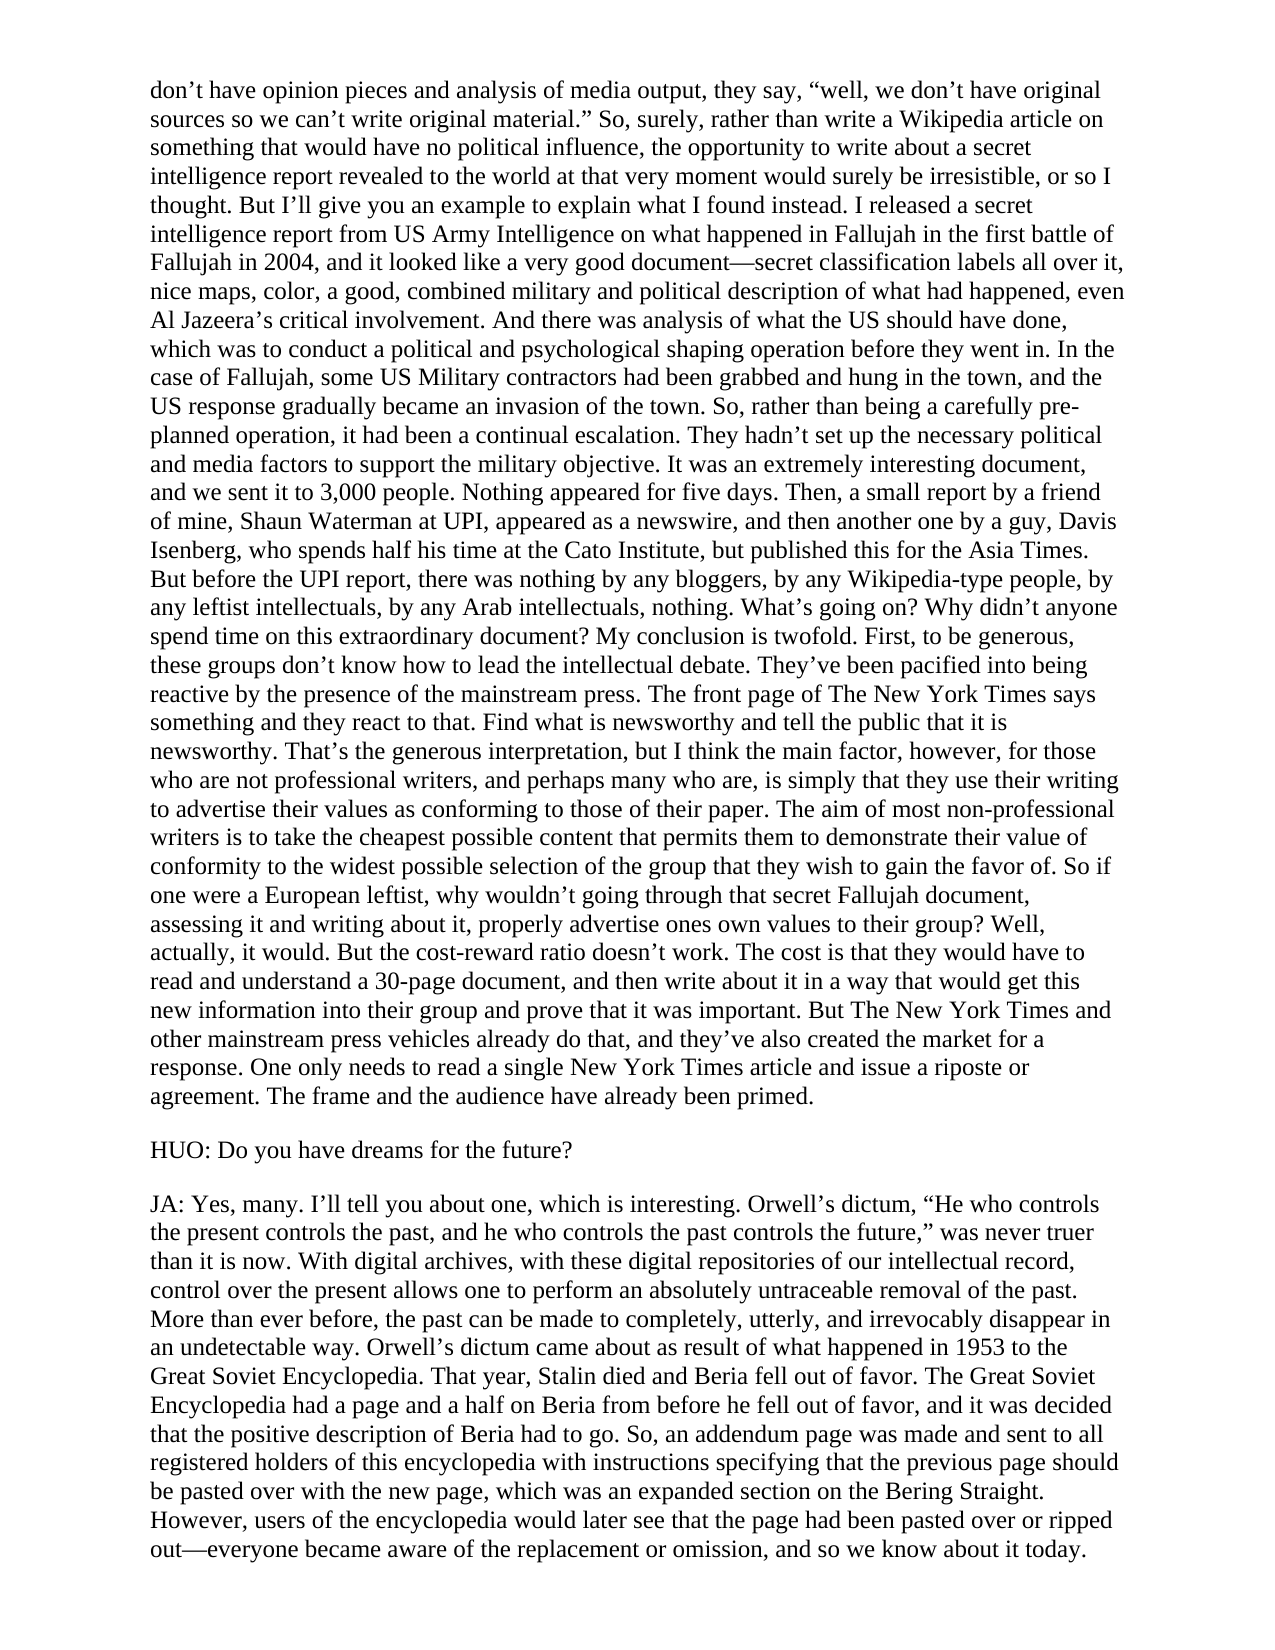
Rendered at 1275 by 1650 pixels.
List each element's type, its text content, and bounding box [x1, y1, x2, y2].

text don’t have opinion pieces and analysis of media output, they say, “well, we don’t have original sources so we can’t write original material.” So, surely, rather than write a Wikipedia article on something that would have no political influence, the opportunity to write about a secret intelligence report revealed to the world at that very moment would surely be irresistible, or so I thought. But I’ll give you an example to explain what I found instead. I released a secret intelligence report from US Army Intelligence on what happened in Fallujah in the first battle of Fallujah in 2004, and it looked like a very good document—secret classification labels all over it, nice maps, color, a good, combined military and political description of what had happened, even Al Jazeera’s critical involvement. And there was analysis of what the US should have done, which was to conduct a political and psychological shaping operation before they went in. In the case of Fallujah, some US Military contractors had been grabbed and hung in the town, and the US response gradually became an invasion of the town. So, rather than being a carefully pre-planned operation, it had been a continual escalation. They hadn’t set up the necessary political and media factors to support the military objective. It was an extremely interesting document, and we sent it to 3,000 people. Nothing appeared for five days. Then, a small report by a friend of mine, Shaun Waterman at UPI, appeared as a newswire, and then another one by a guy, Davis Isenberg, who spends half his time at the Cato Institute, but published this for the Asia Times. But before the UPI report, there was nothing by any bloggers, by any Wikipedia-type people, by any leftist intellectuals, by any Arab intellectuals, nothing. What’s going on? Why didn’t anyone spend time on this extraordinary document? My conclusion is twofold. First, to be generous, these groups don’t know how to lead the intellectual debate. They’ve been pacified into being reactive by the presence of the mainstream press. The front page of The New York Times says something and they react to that. Find what is newsworthy and tell the public that it is newsworthy. That’s the generous interpretation, but I think the main factor, however, for those who are not professional writers, and perhaps many who are, is simply that they use their writing to advertise their values as conforming to those of their paper. The aim of most non-professional writers is to take the cheapest possible content that permits them to demonstrate their value of conformity to the widest possible selection of the group that they wish to gain the favor of. So if one were a European leftist, why wouldn’t going through that secret Fallujah document, assessing it and writing about it, properly advertise ones own values to their group? Well, actually, it would. But the cost-reward ratio doesn’t work. The cost is that they would have to read and understand a 30-page document, and then write about it in a way that would get this new information into their group and prove that it was important. But The New York Times and other mainstream press vehicles already do that, and they’ve also created the market for a response. One only needs to read a single New York Times article and issue a riposte or agreement. The frame and the audience have already been primed. [150, 75, 1125, 1110]
text JA: Yes, many. I’ll tell you about one, which is interesting. Orwell’s dictum, “He who controls the present controls the past, and he who controls the past controls the future,” was never truer than it is now. With digital archives, with these digital repositories of our intellectual record, control over the present allows one to perform an absolutely untraceable removal of the past. More than ever before, the past can be made to completely, utterly, and irrevocably disappear in an undetectable way. Orwell’s dictum came about as result of what happened in 1953 to the Great Soviet Encyclopedia. That year, Stalin died and Beria fell out of favor. The Great Soviet Encyclopedia had a page and a half on Beria from before he fell out of favor, and it was decided that the positive description of Beria had to go. So, an addendum page was made and sent to all registered holders of this encyclopedia with instructions specifying that the previous page should be pasted over with the new page, which was an expanded section on the Bering Straight. However, users of the encyclopedia would later see that the page had been pasted over or ripped out—everyone became aware of the replacement or omission, and so we know about it today. [150, 1189, 1125, 1562]
text HUO: Do you have dreams for the future? [150, 1135, 1125, 1164]
